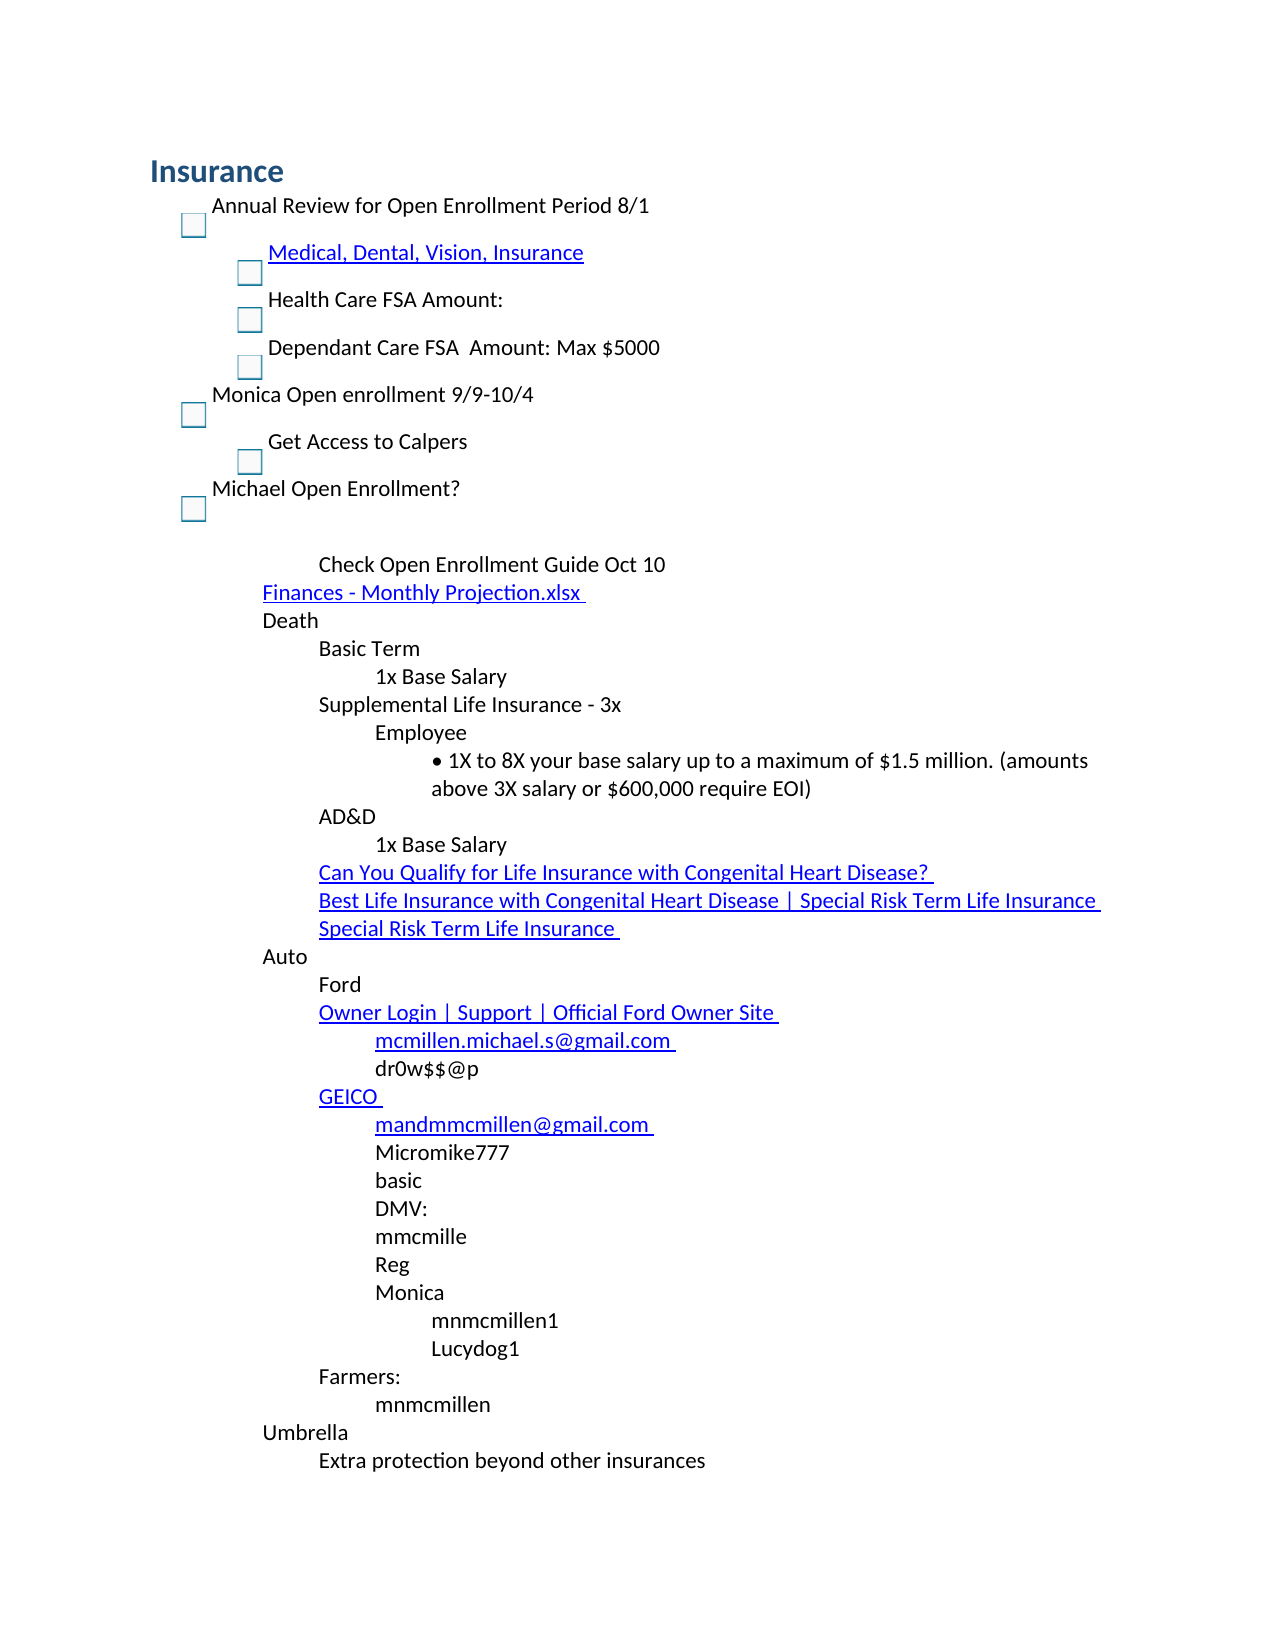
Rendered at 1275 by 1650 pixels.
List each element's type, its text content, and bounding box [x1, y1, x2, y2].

text Annual Review for Open Enrollment Period 8/1 [181, 191, 1125, 238]
text mnmcmillen1 [431, 1306, 1125, 1334]
text Extra protection beyond other insurances [319, 1446, 1125, 1474]
text Auto [262, 942, 1125, 970]
text Umbrella [262, 1418, 1125, 1446]
text Employee [375, 718, 1125, 746]
text Can You Qualify for Life Insurance with Congenital Heart Disease? [319, 858, 1125, 886]
text Medical, Dental, Vision, Insurance [238, 238, 1125, 285]
text Supplemental Life Insurance - 3x [319, 690, 1125, 718]
text Ford [319, 970, 1125, 998]
text Monica [375, 1278, 1125, 1306]
text mmcmille [375, 1222, 1125, 1250]
text • 1X to 8X your base salary up to a maximum of $1.5 million. (amounts above 3X salary or $600,000 require EOI) [431, 746, 1125, 802]
text Death [262, 606, 1125, 634]
text Reg [375, 1250, 1125, 1278]
text 1x Base Salary [375, 830, 1125, 858]
text Farmers: [319, 1362, 1125, 1390]
text Lucydog1 [431, 1334, 1125, 1362]
text GEICO [319, 1082, 1125, 1110]
subtitle Insurance [150, 150, 1125, 191]
text Basic Term [319, 634, 1125, 662]
text mandmmcmillen@gmail.com [375, 1110, 1125, 1138]
text basic [375, 1166, 1125, 1194]
text Dependant Care FSA Amount: Max $5000 [238, 333, 1125, 380]
text Michael Open Enrollment? [181, 474, 1125, 522]
text Health Care FSA Amount: [238, 285, 1125, 333]
text 1x Base Salary [375, 662, 1125, 690]
text mcmillen.michael.s@gmail.com [375, 1026, 1125, 1054]
text Get Access to Calpers [238, 427, 1125, 474]
text DMV: [375, 1194, 1125, 1222]
text AD&D [319, 802, 1125, 830]
text Check Open Enrollment Guide Oct 10 [319, 550, 1125, 578]
text Best Life Insurance with Congenital Heart Disease | Special Risk Term Life Insurance Special Risk Term Life Insurance [319, 886, 1125, 942]
text Owner Login | Support | Official Ford Owner Site [319, 998, 1125, 1026]
text Monica Open enrollment 9/9-10/4 [181, 380, 1125, 427]
text Finances - Monthly Projection.xlsx [262, 578, 1125, 606]
text mnmcmillen [375, 1390, 1125, 1418]
text dr0w$$@p [375, 1054, 1125, 1082]
text Micromike777 [375, 1138, 1125, 1166]
